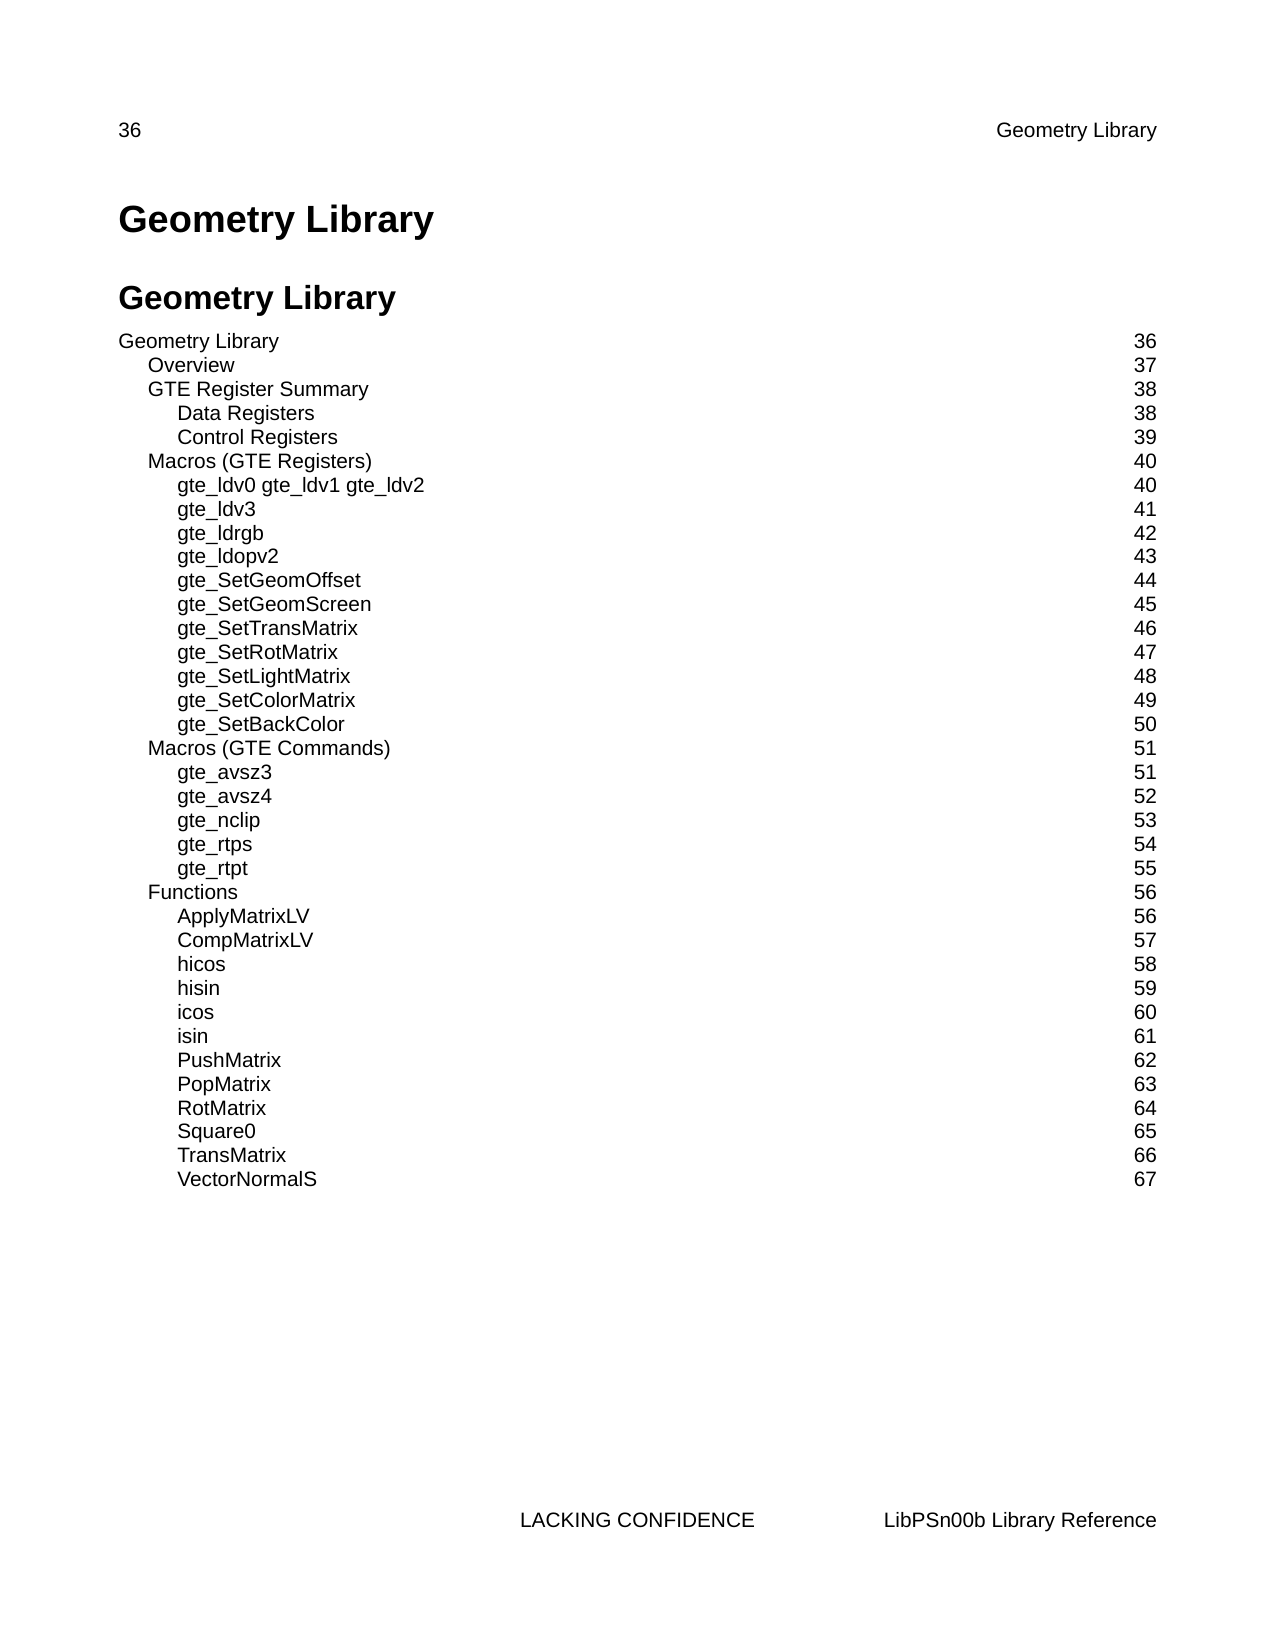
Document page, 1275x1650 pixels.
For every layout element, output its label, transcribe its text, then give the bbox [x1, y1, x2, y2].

text PushMatrix 62 [177, 1047, 1157, 1071]
text gte_ldv0 gte_ldv1 gte_ldv2 40 [177, 472, 1157, 496]
text Square0 65 [177, 1119, 1157, 1143]
text gte_SetColorMatrix 49 [177, 688, 1157, 712]
text gte_SetGeomOffset 44 [177, 568, 1157, 592]
text gte_avsz4 52 [177, 784, 1157, 808]
text gte_ldv3 41 [177, 496, 1157, 520]
text gte_avsz3 51 [177, 760, 1157, 784]
text Geometry Library 36 [118, 329, 1157, 353]
text gte_rtps 54 [177, 832, 1157, 856]
text CompMatrixLV 57 [177, 928, 1157, 952]
text VectorNormalS 67 [177, 1167, 1157, 1191]
text Overview 37 [148, 353, 1157, 377]
text gte_SetRotMatrix 47 [177, 640, 1157, 664]
text gte_SetBackColor 50 [177, 712, 1157, 736]
text gte_SetGeomScreen 45 [177, 592, 1157, 616]
text gte_ldrgb 42 [177, 520, 1157, 544]
text gte_rtpt 55 [177, 856, 1157, 880]
text Control Registers 39 [177, 424, 1157, 448]
text hicos 58 [177, 952, 1157, 976]
text gte_ldopv2 43 [177, 544, 1157, 568]
text hisin 59 [177, 976, 1157, 999]
text ApplyMatrixLV 56 [177, 904, 1157, 928]
subtitle Geometry Library [118, 197, 1157, 240]
text gte_SetTransMatrix 46 [177, 616, 1157, 640]
text gte_nclip 53 [177, 808, 1157, 832]
text gte_SetLightMatrix 48 [177, 664, 1157, 688]
text Data Registers 38 [177, 401, 1157, 424]
text RotMatrix 64 [177, 1095, 1157, 1119]
text isin 61 [177, 1023, 1157, 1047]
text GTE Register Summary 38 [148, 377, 1157, 401]
text icos 60 [177, 999, 1157, 1023]
subtitle Geometry Library [118, 278, 1157, 316]
text Macros (GTE Registers) 40 [148, 448, 1157, 472]
text Macros (GTE Commands) 51 [148, 736, 1157, 760]
text Functions 56 [148, 880, 1157, 904]
text TransMatrix 66 [177, 1143, 1157, 1167]
text PopMatrix 63 [177, 1071, 1157, 1095]
